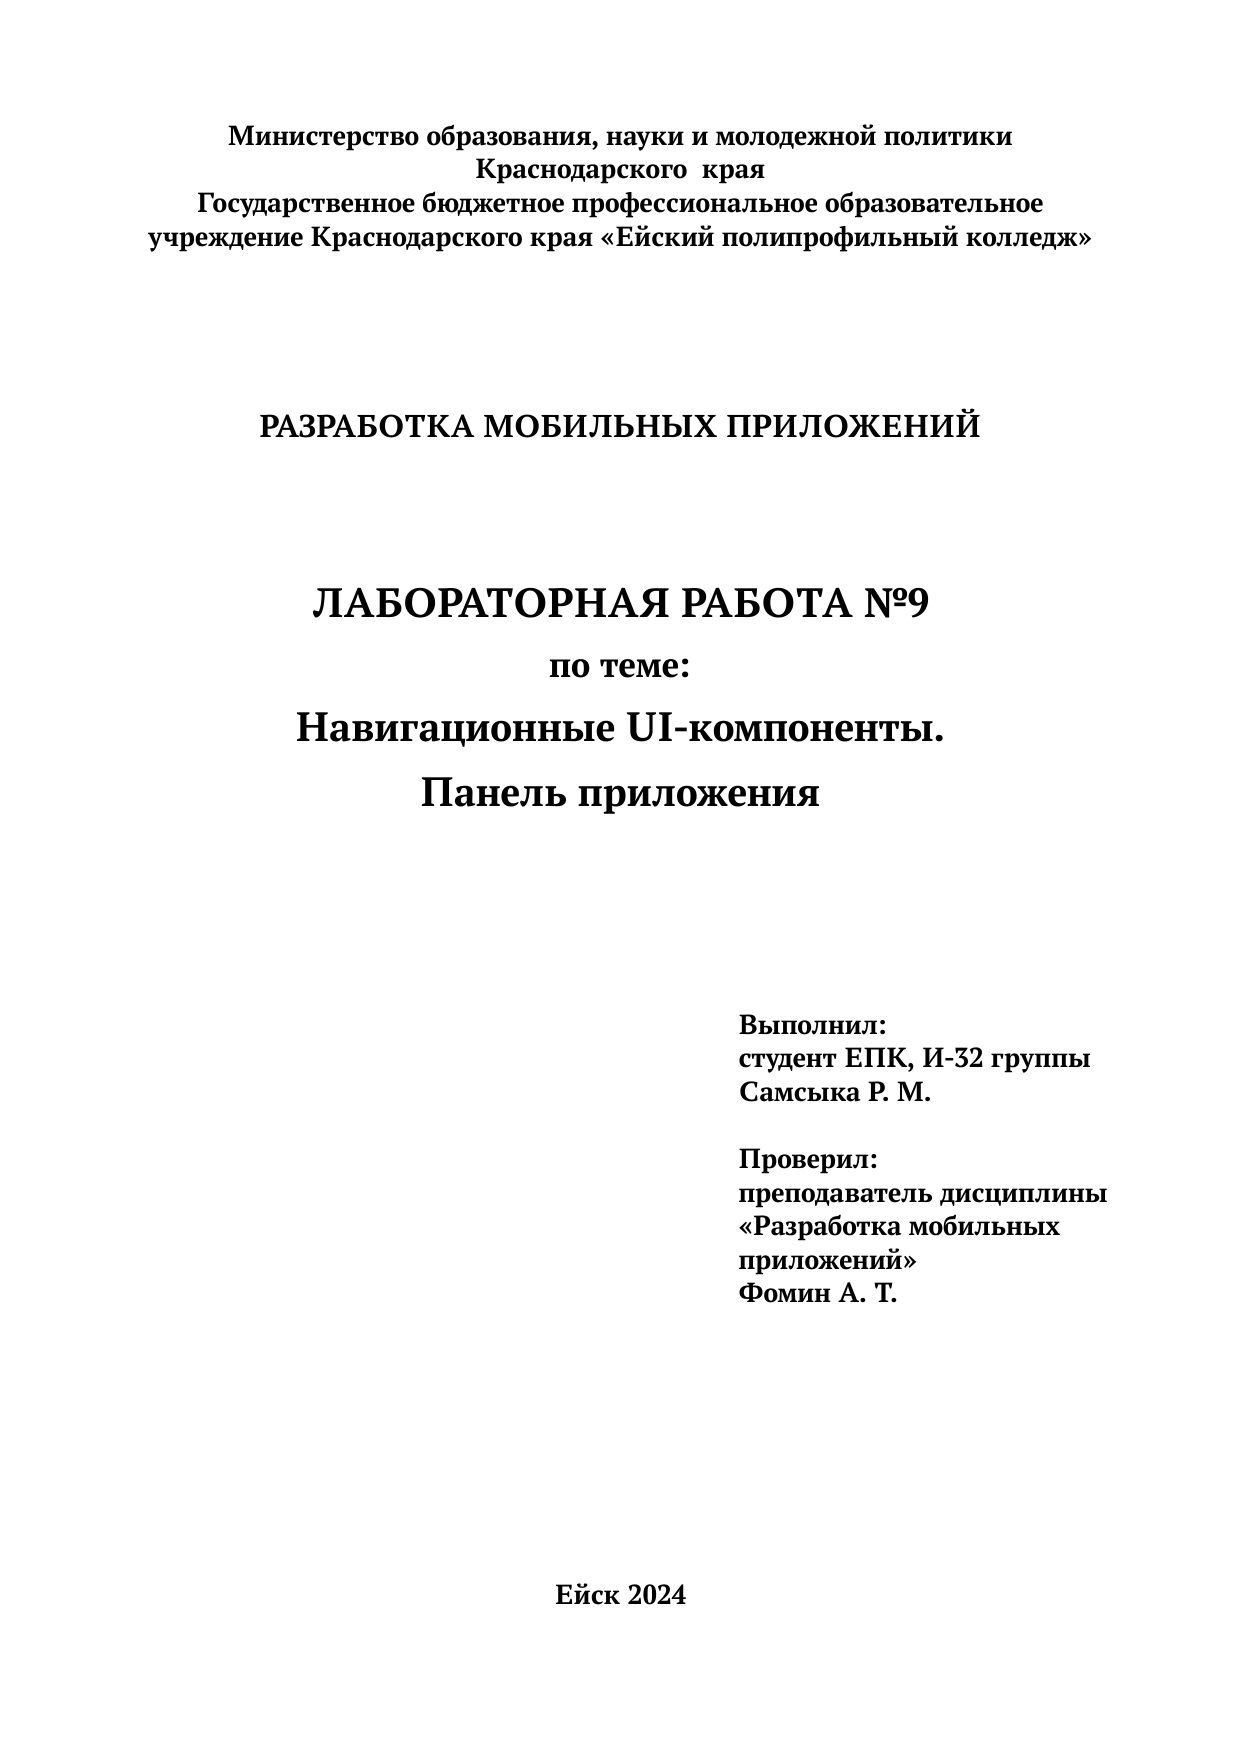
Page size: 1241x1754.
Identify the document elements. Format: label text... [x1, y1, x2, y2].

text Государственное бюджетное профессиональное образовательное учреждение Краснодарского края «Ейский полипрофильный колледж» [118, 185, 1122, 252]
subtitle Навигационные UI-компоненты. [118, 701, 1122, 751]
text Самсыка Р. М. [738, 1074, 1122, 1108]
text ЛАБОРАТОРНАЯ РАБОТА №9 [118, 577, 1122, 627]
text по теме: [118, 642, 1122, 686]
text Фомин А. Т. [738, 1275, 1122, 1309]
text Министерство образования, науки и молодежной политики [118, 118, 1122, 152]
subtitle Панель приложения [118, 766, 1122, 815]
text студент ЕПК, И-32 группы [738, 1041, 1122, 1074]
text РАЗРАБОТКА МОБИЛЬНЫХ ПРИЛОЖЕНИЙ [118, 406, 1122, 445]
text преподаватель дисциплины «Разработка мобильных приложений» [738, 1175, 1122, 1275]
text Выполнил: [738, 1007, 1122, 1041]
text Ейск 2024 [118, 1577, 1122, 1611]
text Краснодарского края [118, 152, 1122, 185]
text Проверил: [738, 1141, 1122, 1175]
